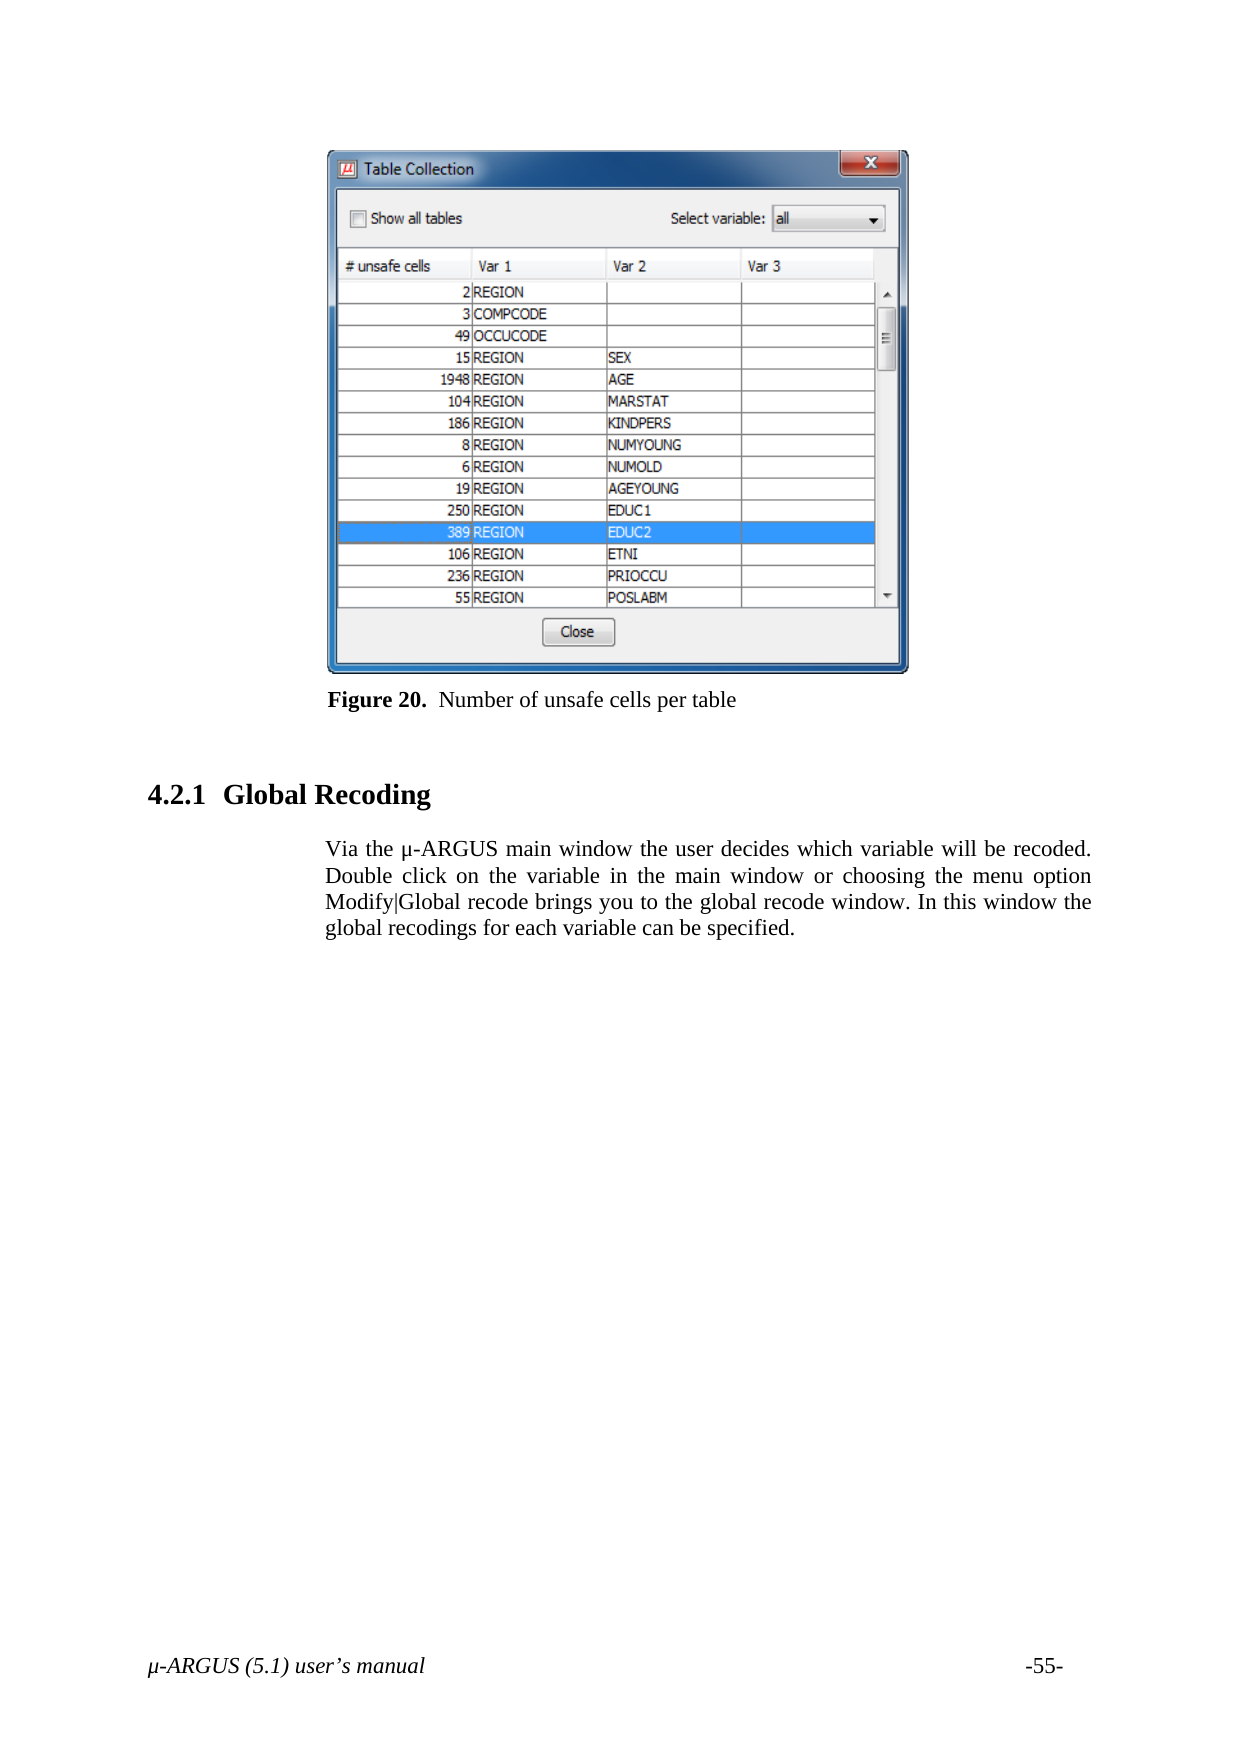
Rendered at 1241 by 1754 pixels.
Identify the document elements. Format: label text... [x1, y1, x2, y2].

subtitle Global Recoding [148, 777, 1092, 810]
text Figure 20. Number of unsafe cells per table [325, 687, 1092, 713]
picture [327, 150, 909, 674]
text Via the μ-ARGUS main window the user decides which variable will be recoded. Double click on the variable in the main window or choosing the menu option Modify|Global recode brings you to the global recode window. In this window the global recodings for each variable can be specified. [325, 835, 1092, 941]
